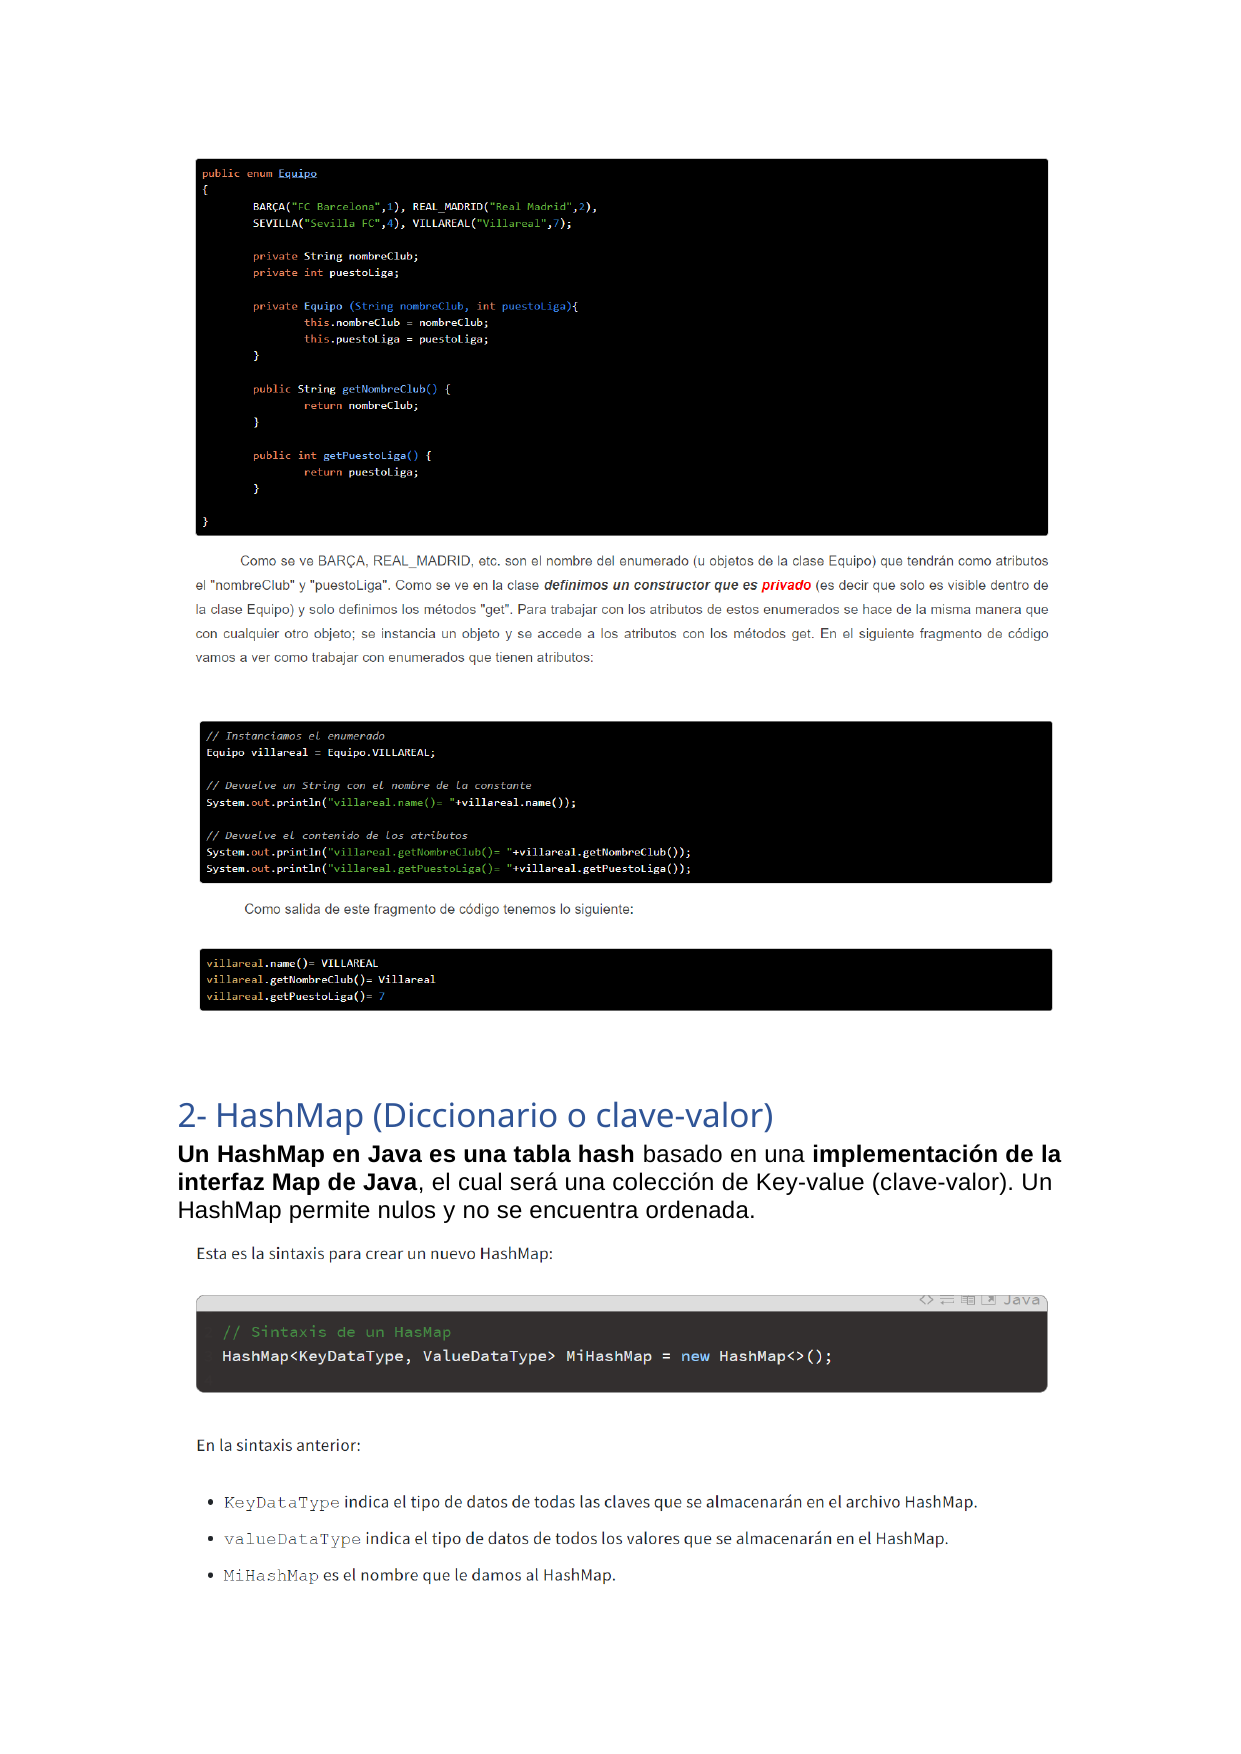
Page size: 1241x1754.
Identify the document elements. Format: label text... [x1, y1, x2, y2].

picture [177, 701, 1063, 1018]
text Un HashMap en Java es una tabla hash basado en una implementación de la interfaz Map de Java, el cual será una colección de Key-value (clave-valor). Un HashMap permite nulos y no se encuentra ordenada. [177, 1140, 1063, 1223]
subtitle HashMap (Diccionario o clave-valor) [177, 1091, 1063, 1137]
picture [177, 1238, 1063, 1601]
picture [177, 147, 1063, 683]
